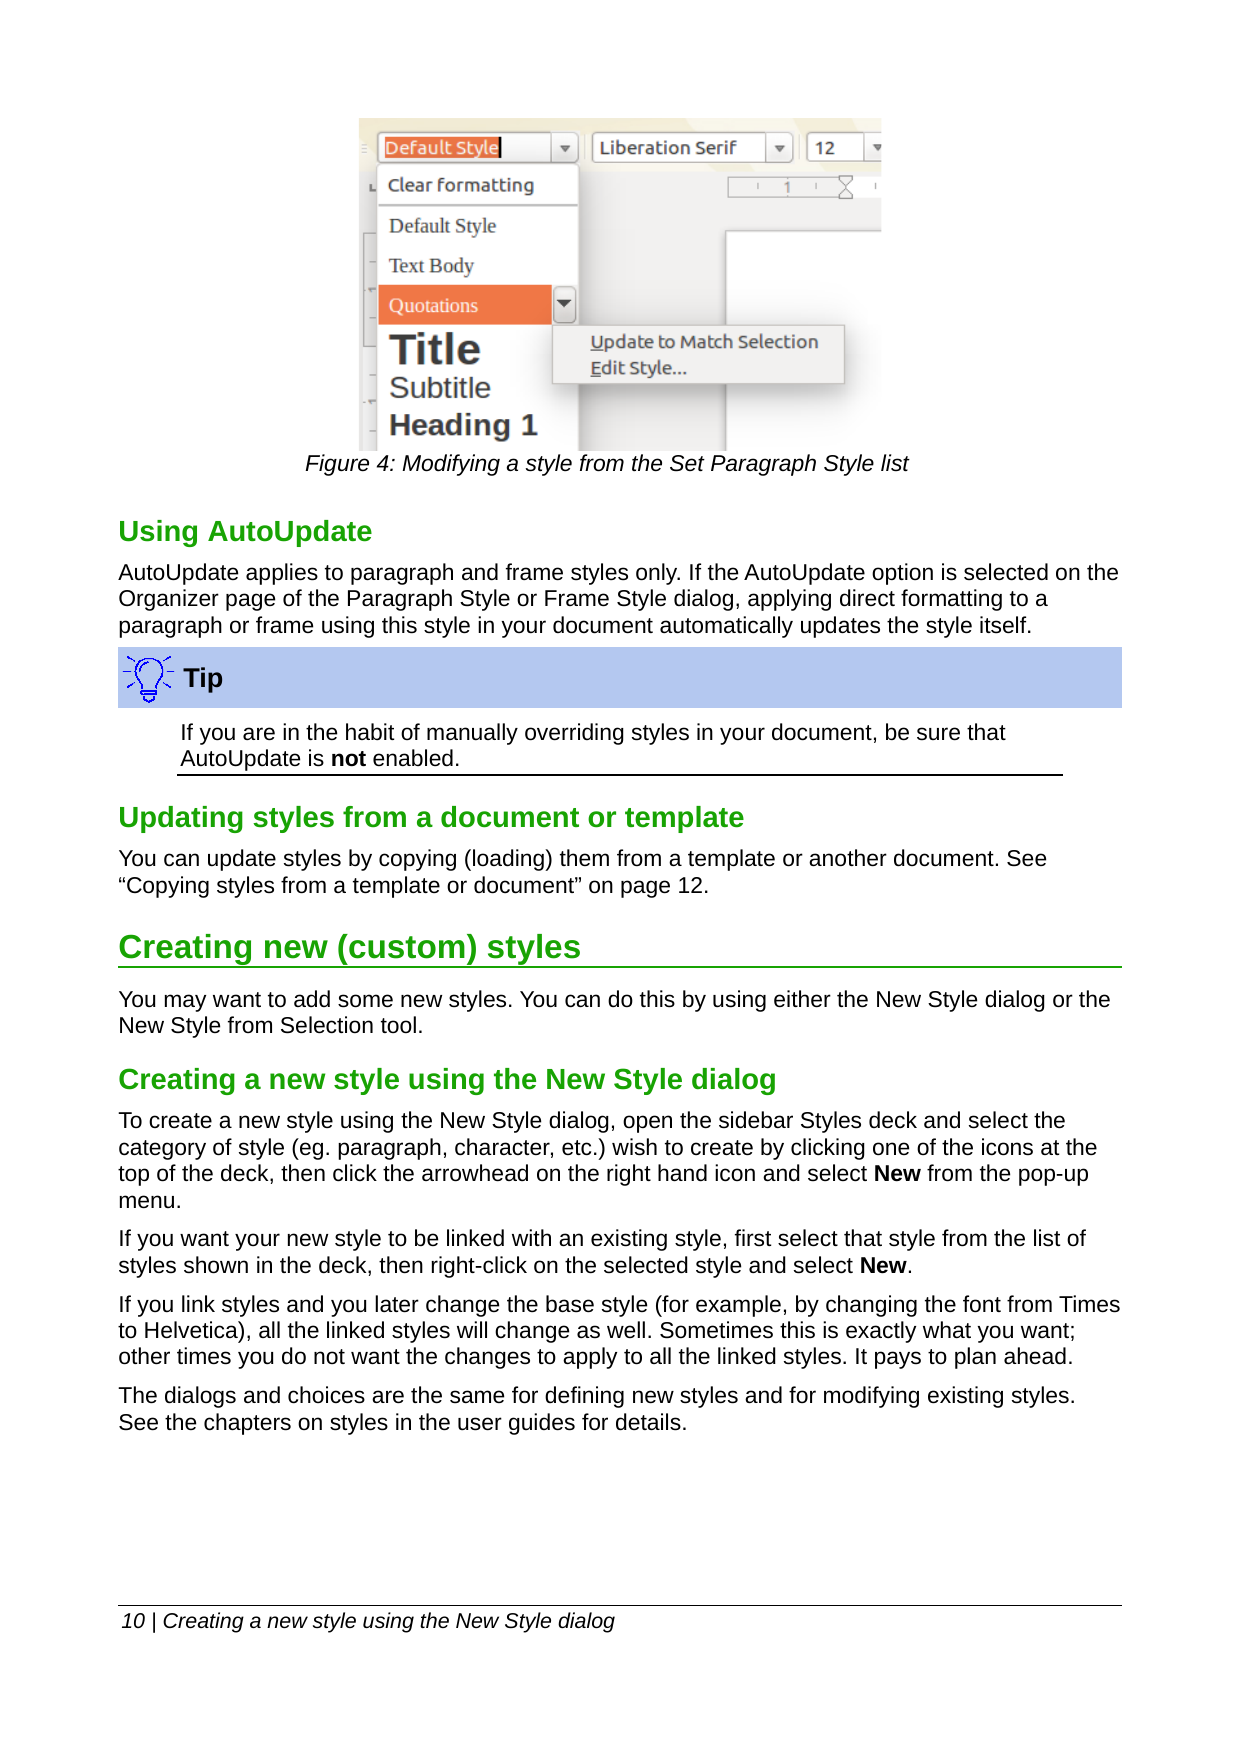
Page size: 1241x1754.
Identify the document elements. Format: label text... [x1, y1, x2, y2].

text Figure 4: Modifying a style from the Set Paragraph Style list [305, 118, 935, 476]
picture [119, 648, 179, 707]
subtitle Tip [118, 647, 1122, 708]
subtitle Creating a new style using the New Style dialog [118, 1062, 1122, 1096]
picture [358, 118, 882, 451]
text The dialogs and choices are the same for defining new styles and for modifying existing styles. See the chapters on styles in the user guides for details. [118, 1382, 1122, 1435]
subtitle Using AutoUpdate [118, 514, 1122, 547]
text If you want your new style to be linked with an existing style, first select that style from the list of styles shown in the deck, then right-click on the selected style and select New. [118, 1225, 1122, 1278]
text You can update styles by copying (loading) them from a template or another document. See “Copying styles from a template or document” on page 12. [118, 845, 1122, 898]
text To create a new style using the New Style dialog, open the sidebar Styles deck and select the category of style (eg. paragraph, character, etc.) wish to create by clicking one of the icons at the top of the deck, then click the arrowhead on the right hand icon and select New from the pop-up menu. [118, 1107, 1122, 1213]
subtitle Updating styles from a document or template [118, 800, 1122, 834]
text You may want to add some new styles. You can do this by using either the New Style dialog or the New Style from Selection tool. [118, 986, 1122, 1038]
text If you are in the habit of manually overriding styles in your document, be sure that AutoUpdate is not enabled. [177, 716, 1063, 774]
text If you link styles and you later change the base style (for example, by changing the font from Times to Helvetica), all the linked styles will change as well. Sometimes this is exactly what you want; other times you do not want the changes to apply to all the linked styles. It pays to plan ahead. [118, 1291, 1122, 1370]
subtitle Creating new (custom) styles [118, 928, 1122, 966]
text AutoUpdate applies to paragraph and frame styles only. If the AutoUpdate option is selected on the Organizer page of the Paragraph Style or Frame Style dialog, applying direct formatting to a paragraph or frame using this style in your document automatically updates the style itself. [118, 559, 1122, 638]
